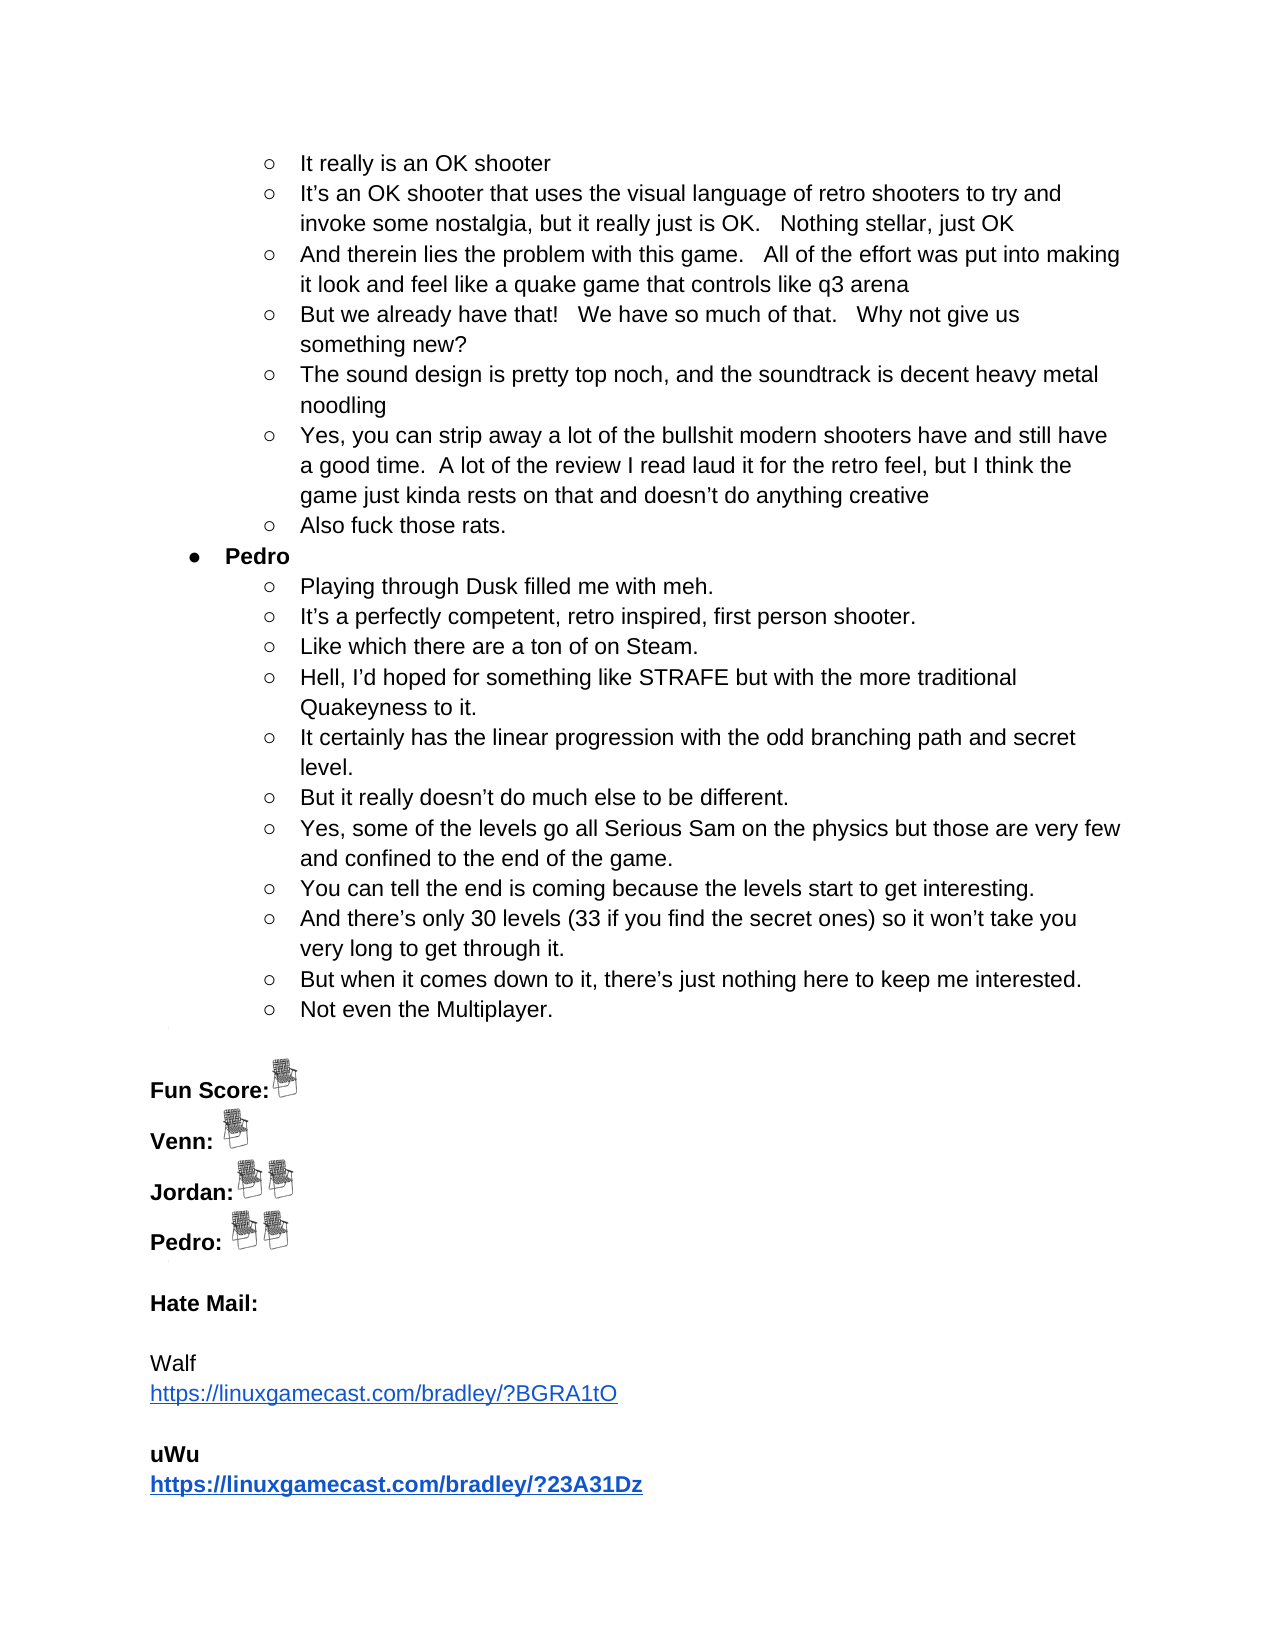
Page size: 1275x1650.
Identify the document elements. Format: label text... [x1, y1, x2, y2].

list Also fuck those rats. [262, 512, 1125, 539]
list Yes, you can strip away a lot of the bullshit modern shooters have and still have a good time. A lot of the review I read laud it for the retro feel, but I think the game just kinda rests on that and doesn’t do anything creative [262, 422, 1125, 509]
list Pedro [187, 543, 1125, 569]
text Venn: [150, 1107, 1125, 1154]
list Playing through Dusk filled me with meh. [262, 573, 1125, 599]
text Jordan: Pedro: [150, 1158, 1125, 1256]
list You can tell the end is coming because the levels start to get interesting. [262, 875, 1125, 901]
picture [220, 1107, 252, 1150]
list It really is an OK shooter [262, 150, 1125, 176]
picture [228, 1208, 292, 1251]
list Yes, some of the levels go all Serious Sam on the physics but those are very few and confined to the end of the game. [262, 814, 1125, 871]
text https://linuxgamecast.com/bradley/?BGRA1tO [150, 1380, 1125, 1407]
list And therein lies the problem with this game. All of the effort was put into making it look and feel like a quake game that controls like q3 arena [262, 241, 1125, 297]
list Not even the Multiplayer. [262, 996, 1125, 1022]
picture [269, 1056, 301, 1099]
text https://linuxgamecast.com/bradley/?23A31Dz [150, 1471, 1125, 1497]
text uWu [150, 1441, 1125, 1467]
list The sound design is pretty top noch, and the soundtrack is decent heavy metal noodling [262, 361, 1125, 418]
list It certainly has the linear progression with the odd branching path and secret level. [262, 724, 1125, 781]
list But when it comes down to it, there’s just nothing here to keep me interested. [262, 966, 1125, 992]
text Hate Mail: [150, 1290, 1125, 1316]
list Like which there are a ton of on Steam. [262, 633, 1125, 660]
list Hell, I’d hoped for something like STRAFE but with the more traditional Quakeyness to it. [262, 663, 1125, 720]
list And there’s only 30 levels (33 if you find the secret ones) so it won’t take you very long to get through it. [262, 905, 1125, 962]
list It’s a perfectly competent, retro inspired, first person shooter. [262, 603, 1125, 629]
list But it really doesn’t do much else to be different. [262, 784, 1125, 811]
text Fun Score: [150, 1056, 1125, 1103]
list It’s an OK shooter that uses the visual language of retro shooters to try and invoke some nostalgia, but it really just is OK. Nothing stellar, just OK [262, 180, 1125, 237]
picture [234, 1157, 297, 1200]
list But we already have that! We have so much of that. Why not give us something new? [262, 301, 1125, 358]
text Walf [150, 1350, 1125, 1377]
